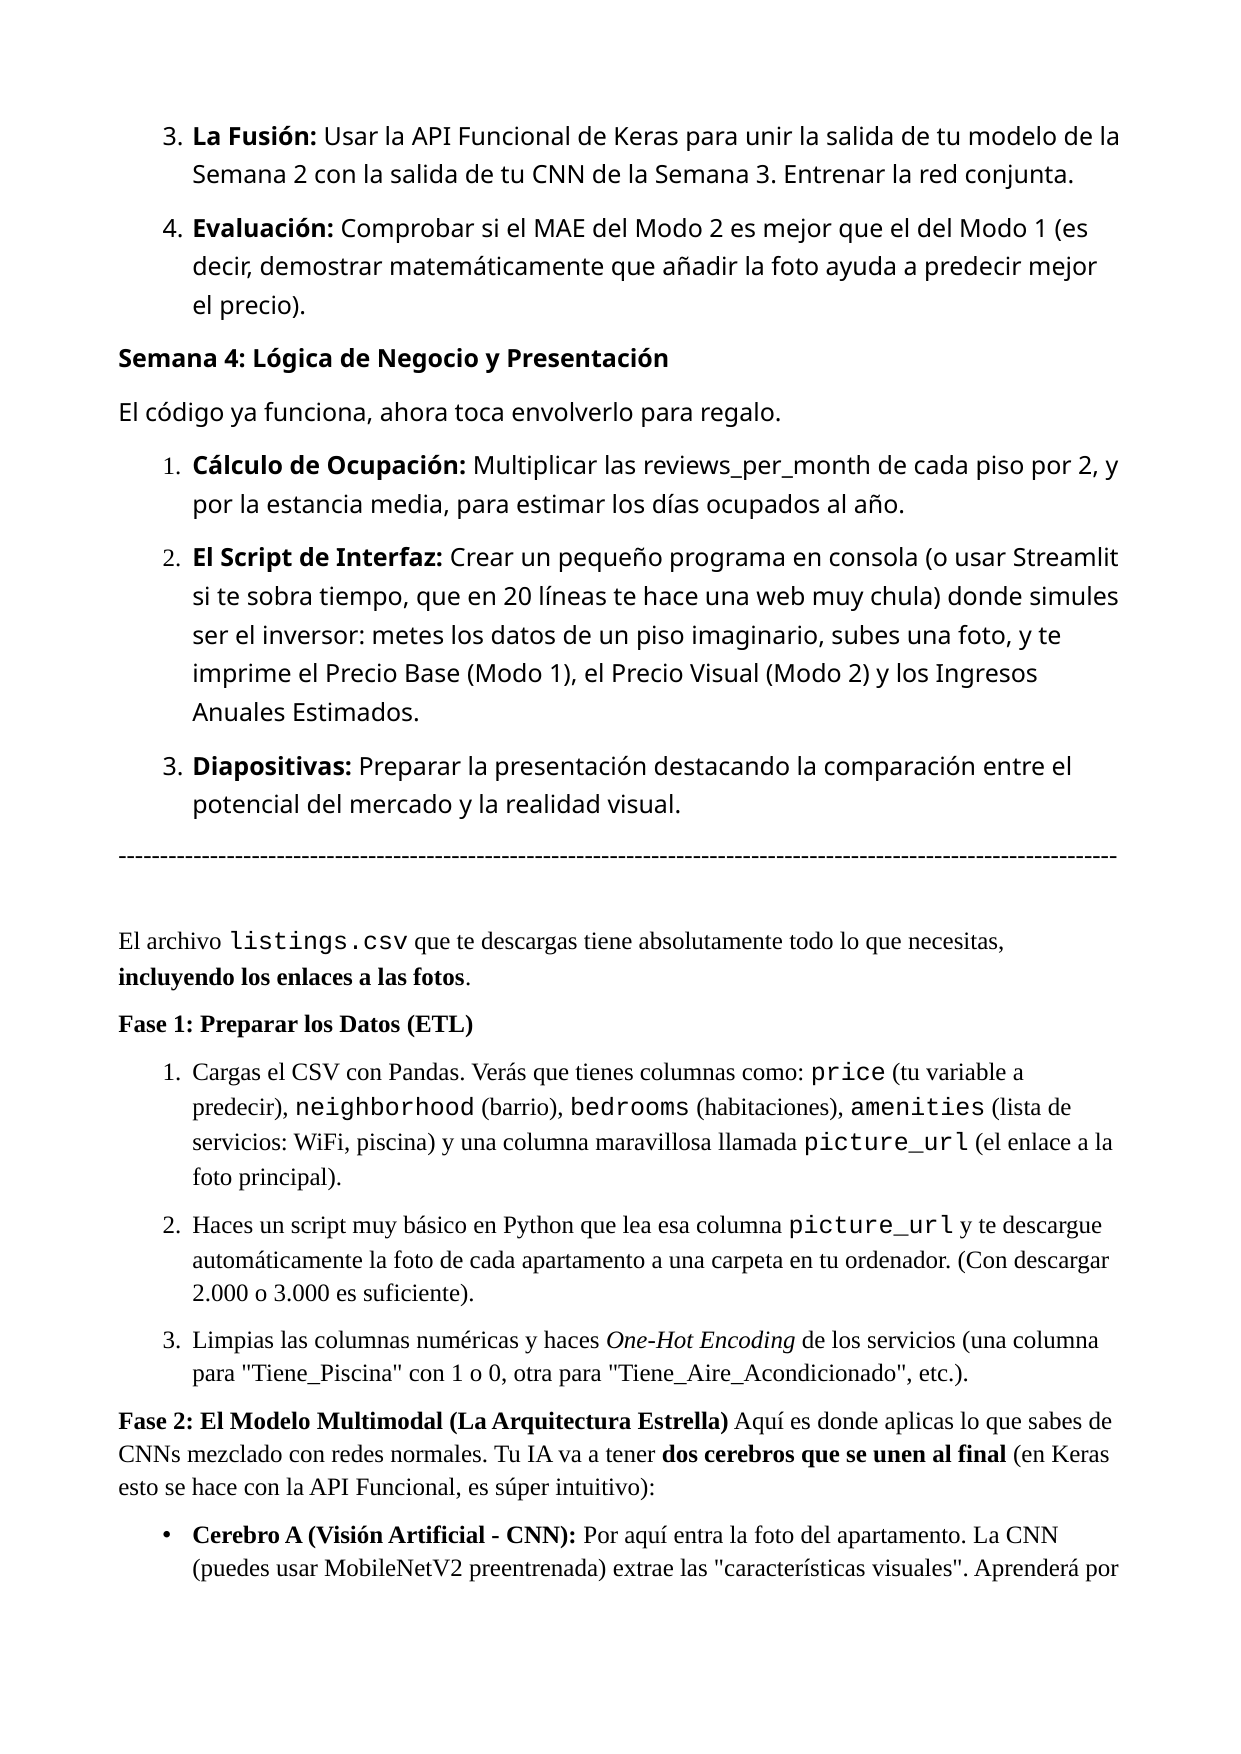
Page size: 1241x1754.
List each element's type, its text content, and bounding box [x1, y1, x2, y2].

subtitle Semana 4: Lógica de Negocio y Presentación [118, 341, 1122, 375]
list El Script de Interfaz: Crear un pequeño programa en consola (o usar Streamlit si te sobra tiempo, que en 20 líneas te hace una web muy chula) donde simules ser el inversor: metes los datos de un piso imaginario, subes una foto, y te imprime el Precio Base (Modo 1), el Precio Visual (Modo 2) y los Ingresos Anuales Estimados. [162, 540, 1122, 729]
text Fase 1: Preparar los Datos (ETL) [118, 1009, 1122, 1038]
text Fase 2: El Modelo Multimodal (La Arquitectura Estrella) Aquí es donde aplicas lo que sabes de CNNs mezclado con redes normales. Tu IA va a tener dos cerebros que se unen al final (en Keras esto se hace con la API Funcional, es súper intuitivo): [118, 1406, 1122, 1501]
list Cargas el CSV con Pandas. Verás que tienes columnas como: price (tu variable a predecir), neighborhood (barrio), bedrooms (habitaciones), amenities (lista de servicios: WiFi, piscina) y una columna maravillosa llamada picture_url (el enlace a la foto principal). [162, 1057, 1122, 1191]
list Cálculo de Ocupación: Multiplicar las reviews_per_month de cada piso por 2, y por la estancia media, para estimar los días ocupados al año. [162, 448, 1122, 521]
text El archivo listings.csv que te descargas tiene absolutamente todo lo que necesitas, incluyendo los enlaces a las fotos. [118, 926, 1122, 990]
list Cerebro A (Visión Artificial - CNN): Por aquí entra la foto del apartamento. La CNN (puedes usar MobileNetV2 preentrenada) extrae las "características visuales". Aprenderá por [162, 1520, 1122, 1581]
list Limpias las columnas numéricas y haces One-Hot Encoding de los servicios (una columna para "Tiene_Piscina" con 1 o 0, otra para "Tiene_Aire_Acondicionado", etc.). [162, 1325, 1122, 1387]
text El código ya funciona, ahora toca envolverlo para regalo. [118, 394, 1122, 428]
list Diapositivas: Preparar la presentación destacando la comparación entre el potencial del mercado y la realidad visual. [162, 748, 1122, 821]
list Evaluación: Comprobar si el MAE del Modo 2 es mejor que el del Modo 1 (es decir, demostrar matemáticamente que añadir la foto ayuda a predecir mejor el precio). [162, 210, 1122, 322]
list La Fusión: Usar la API Funcional de Keras para unir la salida de tu modelo de la Semana 2 con la salida de tu CNN de la Semana 3. Entrenar la red conjunta. [162, 118, 1122, 191]
list Haces un script muy básico en Python que lea esa columna picture_url y te descargue automáticamente la foto de cada apartamento a una carpeta en tu ordenador. (Con descargar 2.000 o 3.000 es suficiente). [162, 1210, 1122, 1307]
text ------------------------------------------------------------------------------------------------------------------------ [118, 840, 1122, 869]
